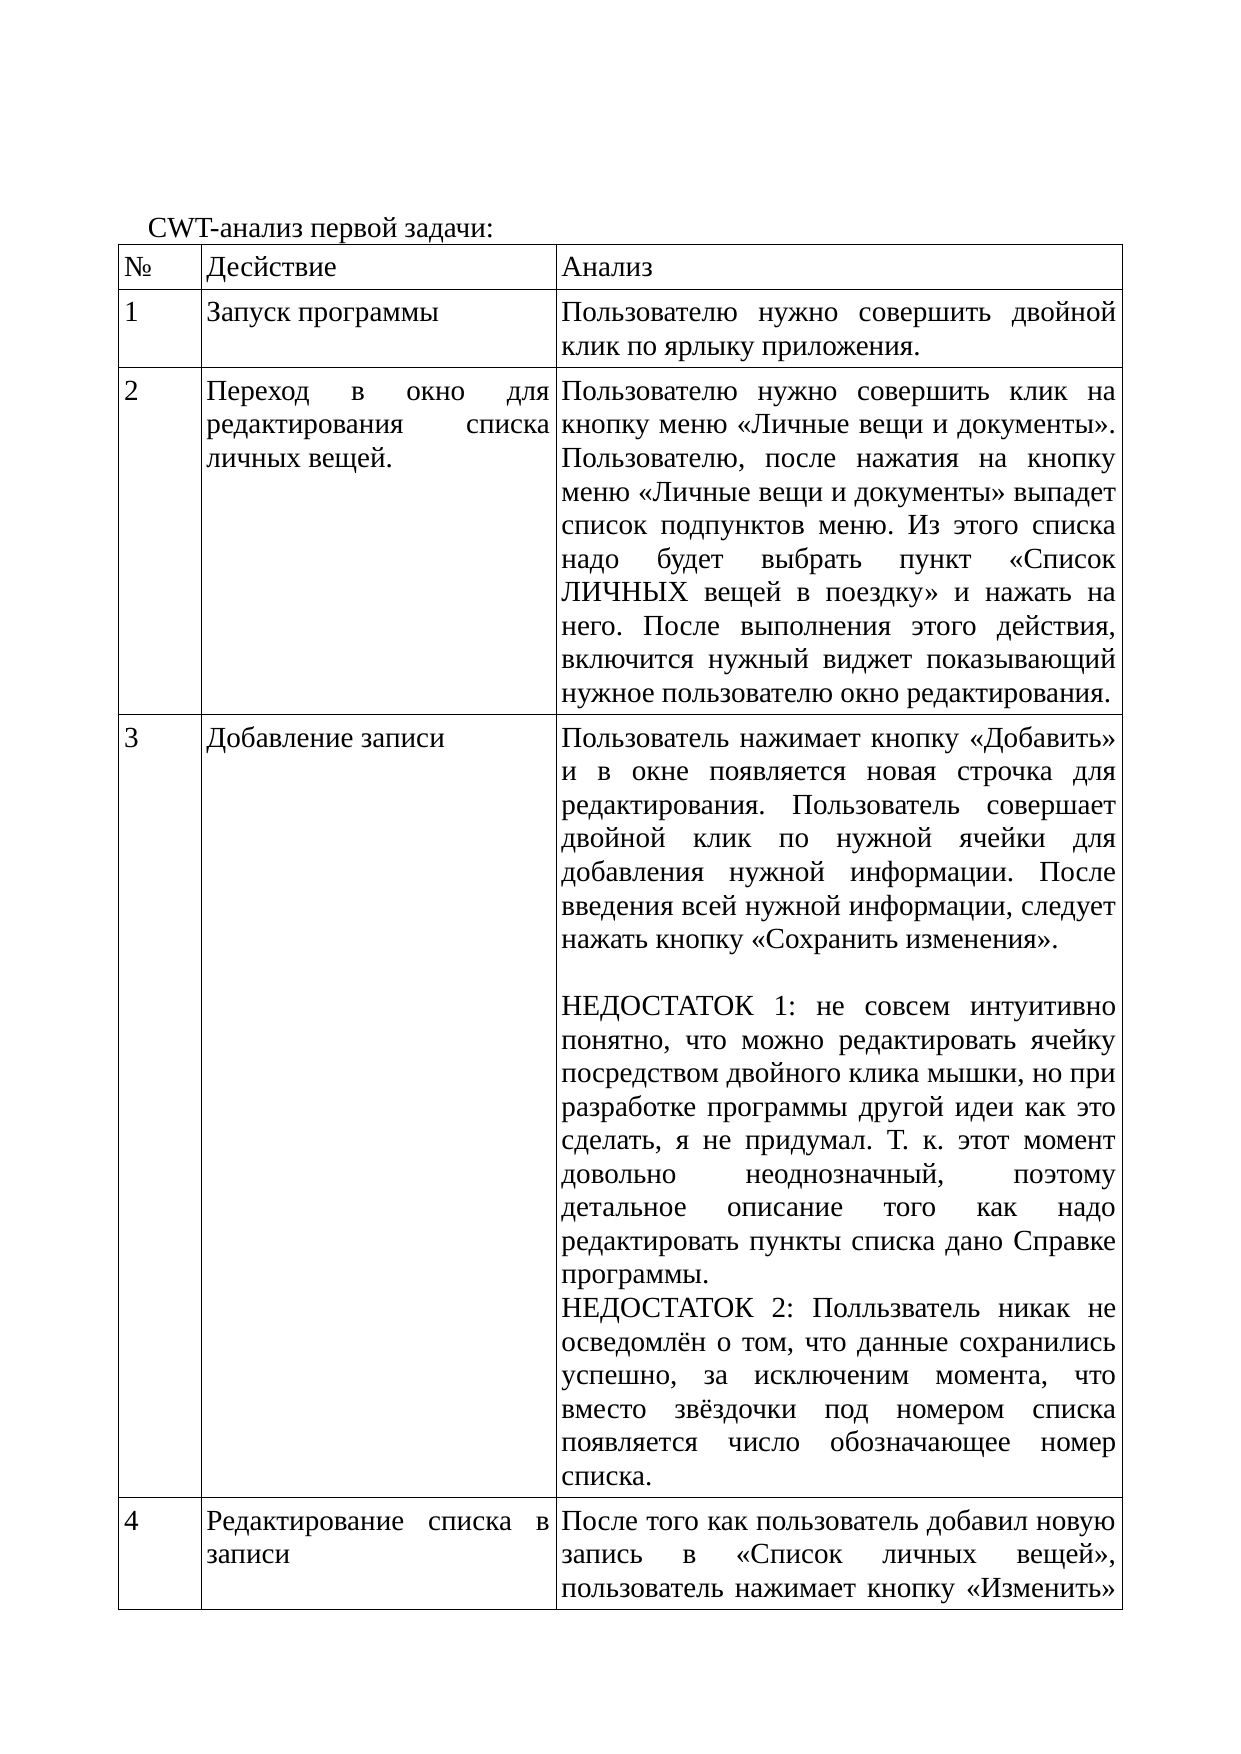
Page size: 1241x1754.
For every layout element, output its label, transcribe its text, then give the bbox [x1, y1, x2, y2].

table_cell 2 [119, 368, 201, 714]
table_cell Пользователю нужно совершить клик на кнопку меню «Личные вещи и документы». Пользователю, после нажатия на кнопку меню «Личные вещи и документы» выпадет список подпунктов меню. Из этого списка надо будет выбрать пункт «Список ЛИЧНЫХ вещей в поездку» и нажать на него. После выполнения этого действия, включится нужный виджет показывающий нужное пользователю окно редактирования. [557, 368, 1122, 714]
table_cell Редактирование списка в записи [202, 1498, 556, 1609]
table_cell Запуск программы [202, 290, 556, 367]
table_cell 3 [119, 715, 201, 1497]
table_cell Пользователю нужно совершить двойной клик по ярлыку приложения. [557, 290, 1122, 367]
table_header № [119, 245, 201, 288]
table_cell После того как пользователь добавил новую запись в «Список личных вещей», пользователь нажимает кнопку «Изменить» [557, 1498, 1122, 1609]
table_header Десйствие [202, 245, 556, 288]
table_header Анализ [557, 245, 1122, 288]
table_cell Добавление записи [202, 715, 556, 1497]
table_cell 1 [119, 290, 201, 367]
table_cell Переход в окно для редактирования списка личных вещей. [202, 368, 556, 714]
table_cell Пользователь нажимает кнопку «Добавить» и в окне появляется новая строчка для редактирования. Пользователь совершает двойной клик по нужной ячейки для добавления нужной информации. После введения всей нужной информации, следует нажать кнопку «Сохранить изменения». НЕДОСТАТОК 1: не совсем интуитивно понятно, что можно редактировать ячейку посредством двойного клика мышки, но при разработке программы другой идеи как это сделать, я не придумал. Т. к. этот момент довольно неоднозначный, поэтому детальное описание того как надо редактировать пункты списка дано Справке программы. НЕДОСТАТОК 2: Полльзватель никак не осведомлён о том, что данные сохранились успешно, за исключеним момента, что вместо звёздочки под номером списка появляется число обозначающее номер списка. [557, 715, 1122, 1497]
table_cell 4 [119, 1498, 201, 1609]
text CWT-анализ первой задачи: [118, 210, 1122, 243]
